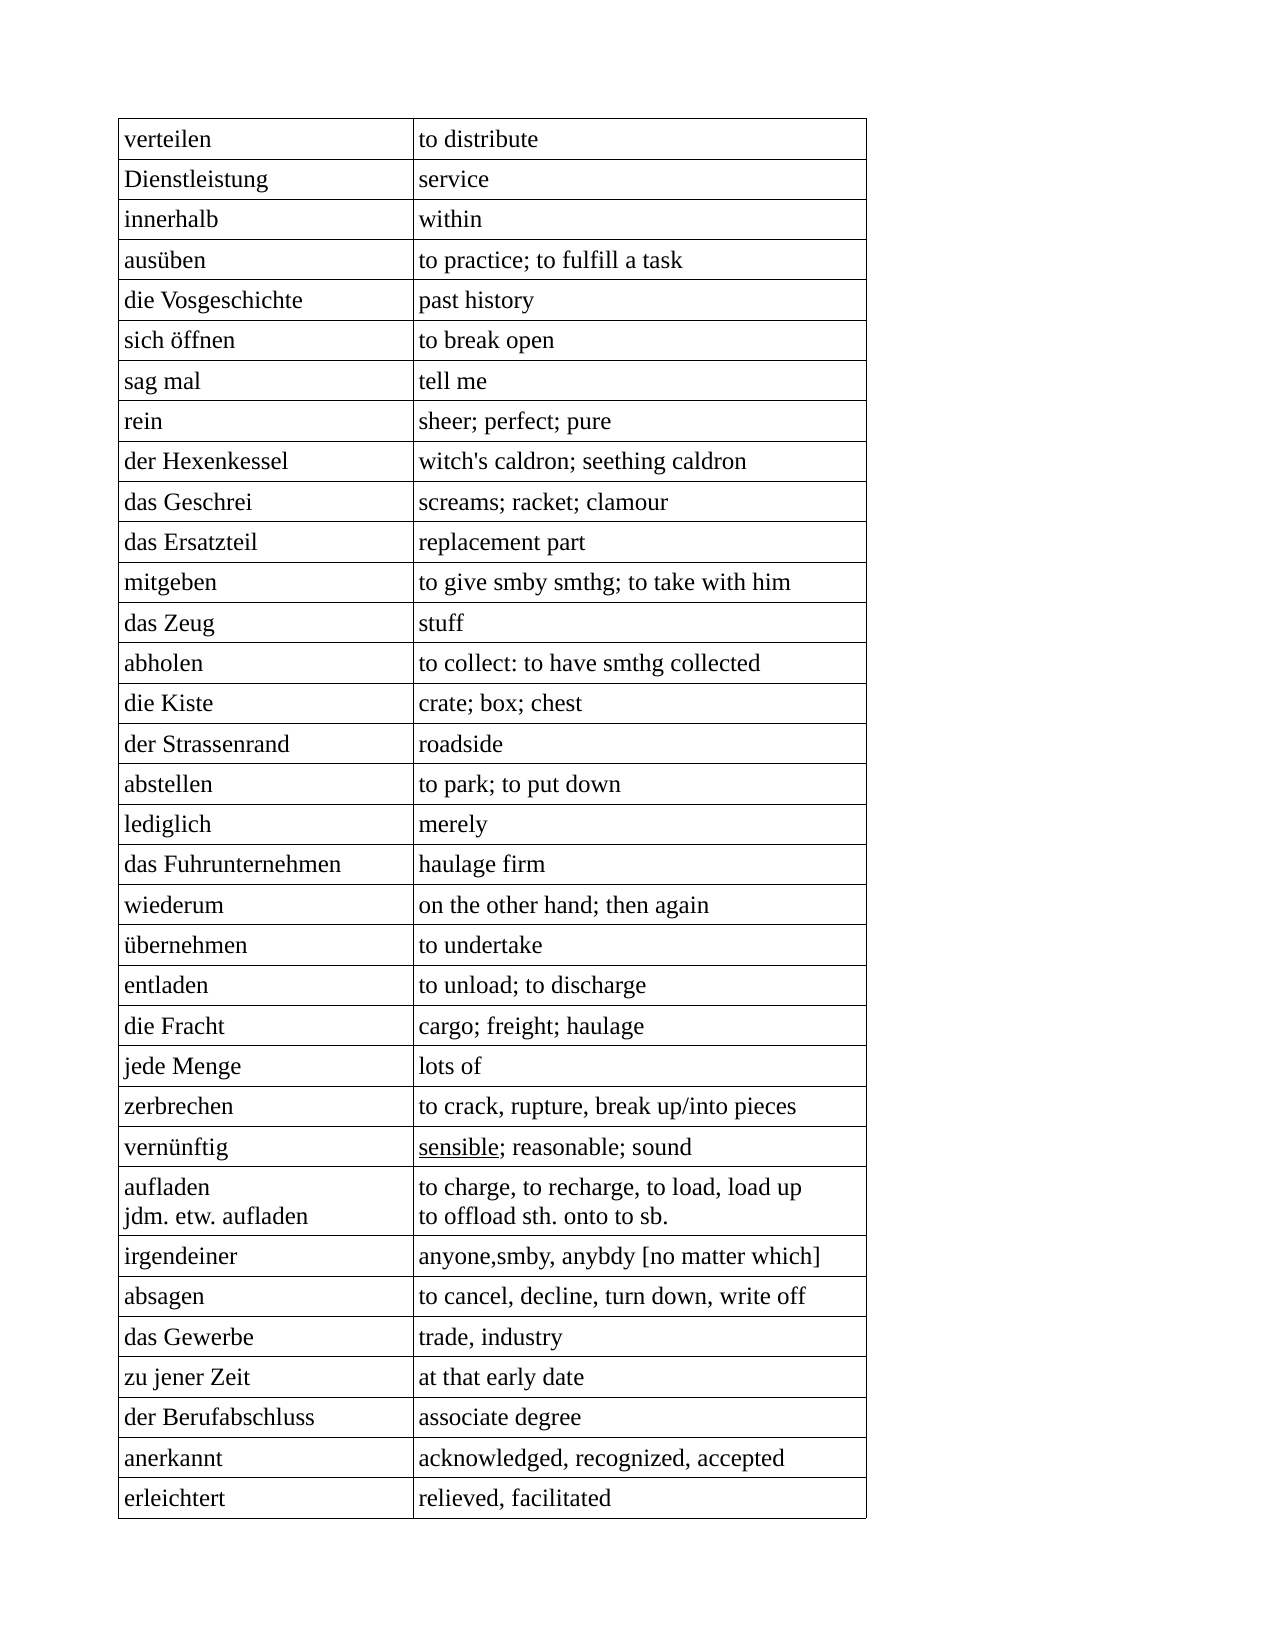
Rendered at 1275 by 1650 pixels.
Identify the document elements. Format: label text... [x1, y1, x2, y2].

table_cell to give smby smthg; to take with him [414, 563, 866, 602]
table_cell das Zeug [119, 603, 413, 642]
table_cell to unload; to discharge [414, 966, 866, 1005]
table_cell to practice; to fulfill a task [414, 240, 866, 279]
table_cell sag mal [119, 361, 413, 400]
table_cell to crack, rupture, break up/into pieces [414, 1087, 866, 1126]
table_cell der Strassenrand [119, 724, 413, 763]
table_cell past history [414, 280, 866, 320]
table_cell to park; to put down [414, 764, 866, 803]
table_cell zerbrechen [119, 1087, 413, 1126]
table_cell lediglich [119, 805, 413, 844]
table_cell ausüben [119, 240, 413, 279]
table_cell to cancel, decline, turn down, write off [414, 1277, 866, 1316]
table_cell to break open [414, 321, 866, 360]
table_cell stuff [414, 603, 866, 642]
table_cell within [414, 200, 866, 239]
table_cell entladen [119, 966, 413, 1005]
table_cell anerkannt [119, 1438, 413, 1477]
table_cell associate degree [414, 1398, 866, 1437]
table_cell replacement part [414, 522, 866, 562]
table_cell haulage firm [414, 845, 866, 884]
table_cell rein [119, 401, 413, 441]
table_cell zu jener Zeit [119, 1357, 413, 1397]
table_cell erleichtert [119, 1478, 413, 1517]
table_cell die Vosgeschichte [119, 280, 413, 320]
table_cell irgendeiner [119, 1236, 413, 1276]
table_cell relieved, facilitated [414, 1478, 866, 1517]
table_cell aufladen jdm. etw. aufladen [119, 1167, 413, 1235]
table_cell absagen [119, 1277, 413, 1316]
table_cell service [414, 160, 866, 199]
table_cell das Fuhrunternehmen [119, 845, 413, 884]
table_cell das Ersatzteil [119, 522, 413, 562]
table_cell acknowledged, recognized, accepted [414, 1438, 866, 1477]
table_cell on the other hand; then again [414, 885, 866, 924]
table_cell der Berufabschluss [119, 1398, 413, 1437]
table_cell der Hexenkessel [119, 442, 413, 481]
table_cell abholen [119, 643, 413, 682]
table_cell vernünftig [119, 1127, 413, 1166]
table_cell Dienstleistung [119, 160, 413, 199]
table_cell verteilen [119, 119, 413, 158]
table_cell die Fracht [119, 1006, 413, 1045]
table_cell mitgeben [119, 563, 413, 602]
table_cell das Gewerbe [119, 1317, 413, 1356]
table_cell screams; racket; clamour [414, 482, 866, 521]
table_cell das Geschrei [119, 482, 413, 521]
table_cell to distribute [414, 119, 866, 158]
table_cell übernehmen [119, 925, 413, 965]
table_cell tell me [414, 361, 866, 400]
table_cell witch's caldron; seething caldron [414, 442, 866, 481]
table_cell wiederum [119, 885, 413, 924]
table_cell abstellen [119, 764, 413, 803]
table_cell sheer; perfect; pure [414, 401, 866, 441]
table_cell cargo; freight; haulage [414, 1006, 866, 1045]
table_cell to undertake [414, 925, 866, 965]
table_cell to collect: to have smthg collected [414, 643, 866, 682]
table_cell to charge, to recharge, to load, load up to offload sth. onto to sb. [414, 1167, 866, 1235]
table_cell sich öffnen [119, 321, 413, 360]
table_cell lots of [414, 1046, 866, 1086]
table_cell roadside [414, 724, 866, 763]
table_cell at that early date [414, 1357, 866, 1397]
table_cell die Kiste [119, 684, 413, 723]
table_cell trade, industry [414, 1317, 866, 1356]
table_cell sensible; reasonable; sound [414, 1127, 866, 1166]
table_cell merely [414, 805, 866, 844]
table_cell anyone,smby, anybdy [no matter which] [414, 1236, 866, 1276]
table_cell innerhalb [119, 200, 413, 239]
table_cell jede Menge [119, 1046, 413, 1086]
table_cell crate; box; chest [414, 684, 866, 723]
